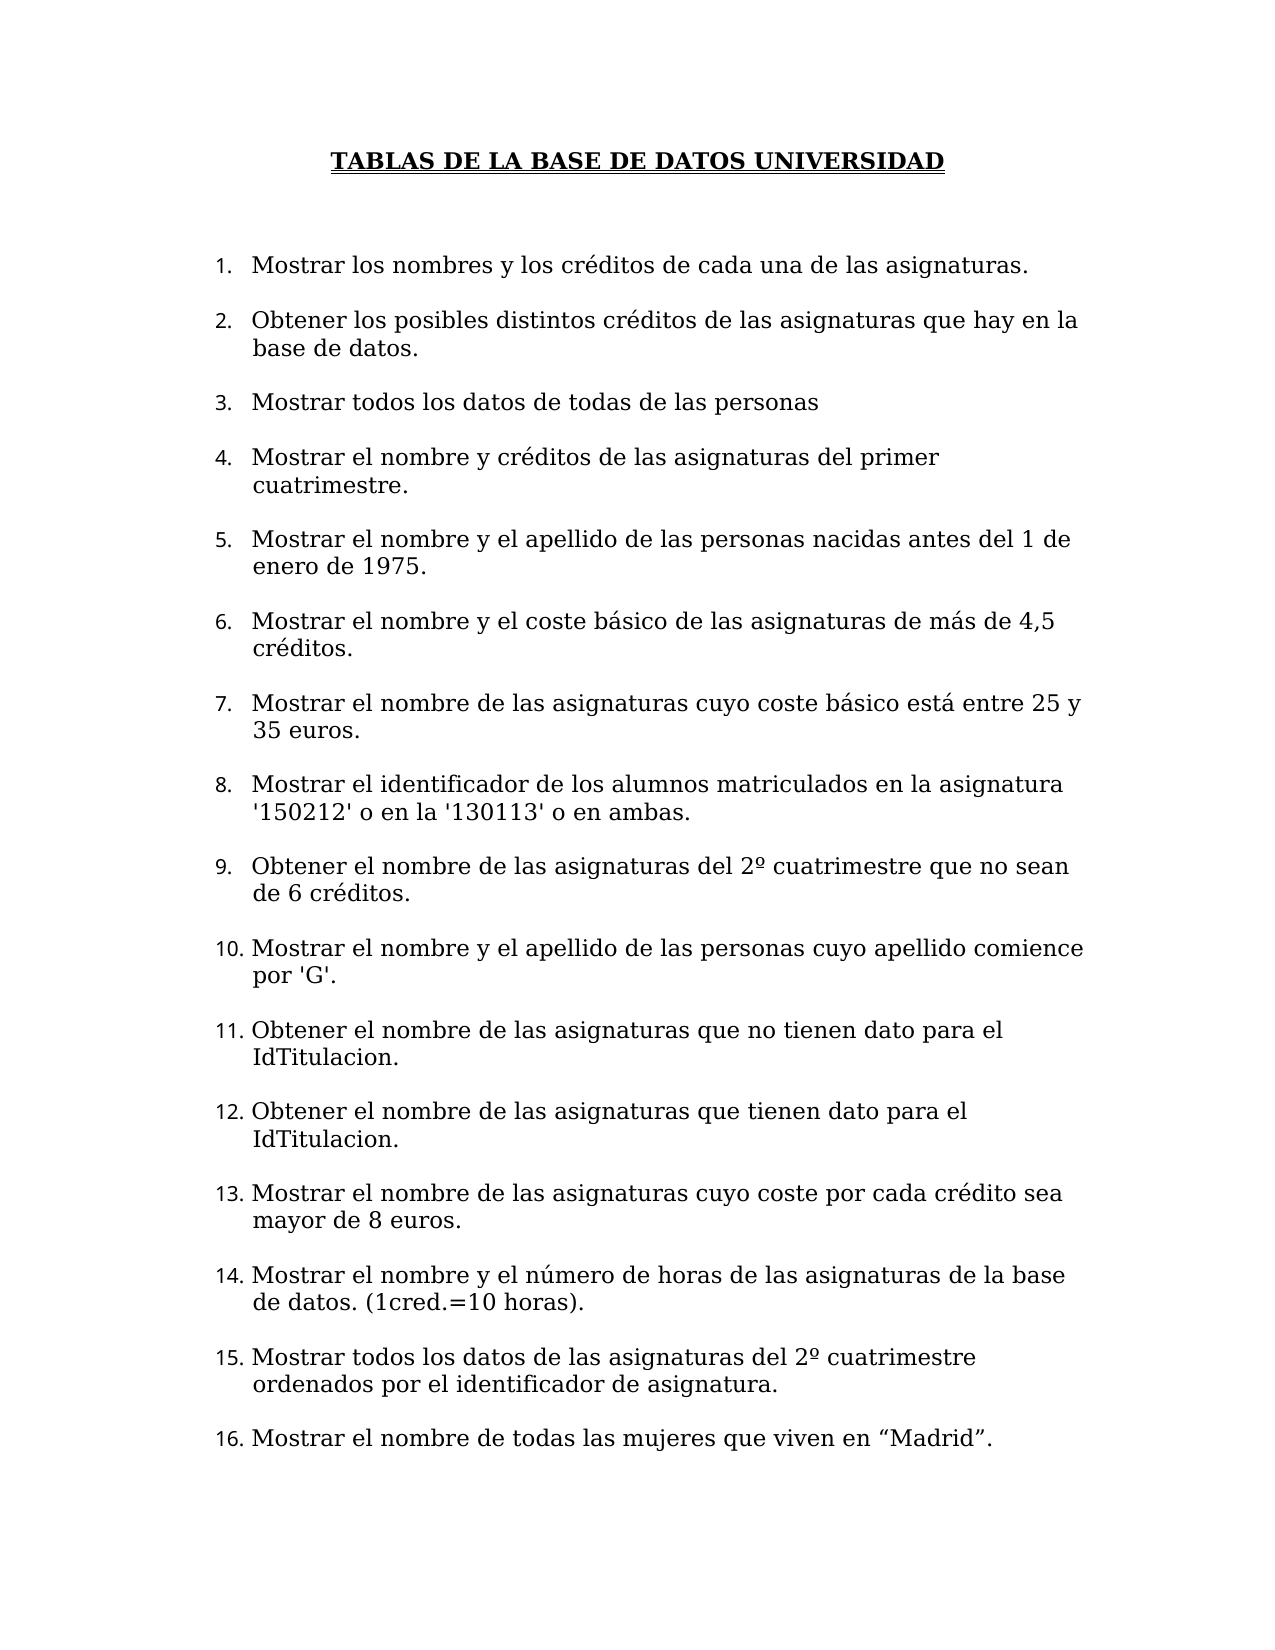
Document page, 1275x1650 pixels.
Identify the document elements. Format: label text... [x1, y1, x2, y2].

list Mostrar el nombre y el número de horas de las asignaturas de la base de datos. (1cred.=10 horas). [215, 1261, 1098, 1316]
list Mostrar los nombres y los créditos de cada una de las asignaturas. [215, 251, 1098, 280]
list Mostrar todos los datos de las asignaturas del 2º cuatrimestre ordenados por el identificador de asignatura. [215, 1343, 1098, 1398]
list Mostrar el nombre y el apellido de las personas nacidas antes del 1 de enero de 1975. [215, 525, 1098, 580]
list Obtener el nombre de las asignaturas del 2º cuatrimestre que no sean de 6 créditos. [215, 852, 1098, 907]
list Obtener el nombre de las asignaturas que no tienen dato para el IdTitulacion. [215, 1016, 1098, 1071]
list Mostrar el nombre y el coste básico de las asignaturas de más de 4,5 créditos. [215, 607, 1098, 662]
list Obtener los posibles distintos créditos de las asignaturas que hay en la base de datos. [215, 306, 1098, 362]
list Mostrar el nombre de las asignaturas cuyo coste por cada crédito sea mayor de 8 euros. [215, 1179, 1098, 1234]
list Mostrar todos los datos de todas de las personas [215, 388, 1098, 417]
list Mostrar el nombre y el apellido de las personas cuyo apellido comience por 'G'. [215, 934, 1098, 989]
list Mostrar el nombre de todas las mujeres que viven en “Madrid”. [215, 1424, 1098, 1453]
text TABLAS DE LA BASE DE DATOS UNIVERSIDAD [177, 148, 1098, 174]
list Obtener el nombre de las asignaturas que tienen dato para el IdTitulacion. [215, 1097, 1098, 1153]
list Mostrar el nombre de las asignaturas cuyo coste básico está entre 25 y 35 euros. [215, 689, 1098, 744]
list Mostrar el identificador de los alumnos matriculados en la asignatura '150212' o en la '130113' o en ambas. [215, 770, 1098, 826]
list Mostrar el nombre y créditos de las asignaturas del primer cuatrimestre. [215, 443, 1098, 498]
